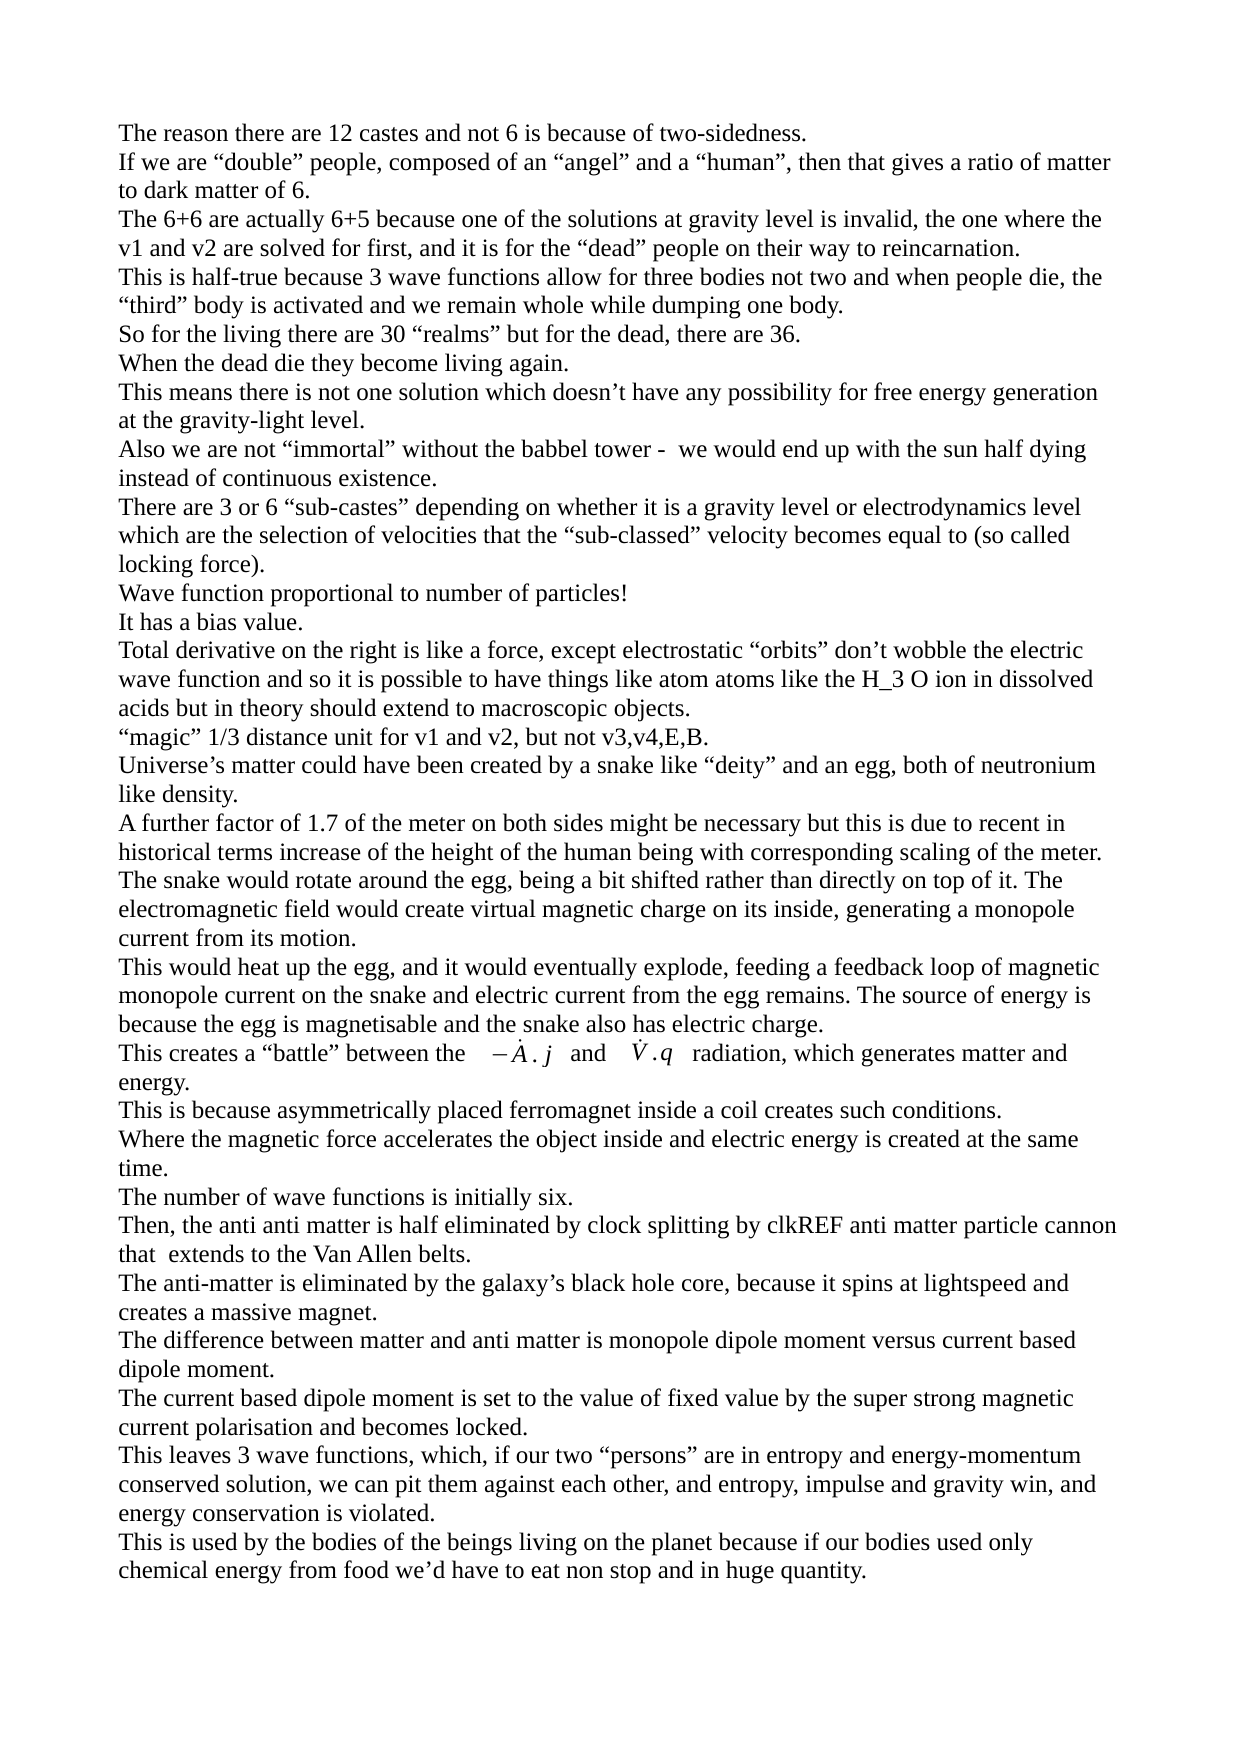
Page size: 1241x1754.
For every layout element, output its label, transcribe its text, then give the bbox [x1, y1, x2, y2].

text The 6+6 are actually 6+5 because one of the solutions at gravity level is invalid, the one where the v1 and v2 are solved for first, and it is for the “dead” people on their way to reincarnation. [118, 204, 1122, 262]
text The current based dipole moment is set to the value of fixed value by the super strong magnetic current polarisation and becomes locked. [118, 1383, 1122, 1441]
text This leaves 3 wave functions, which, if our two “persons” are in entropy and energy-momentum conserved solution, we can pit them against each other, and entropy, impulse and gravity win, and energy conservation is violated. [118, 1441, 1122, 1527]
text So for the living there are 30 “realms” but for the dead, there are 36. [118, 319, 1122, 348]
text This would heat up the egg, and it would eventually explode, feeding a feedback loop of magnetic monopole current on the snake and electric current from the egg remains. The source of energy is because the egg is magnetisable and the snake also has electric charge. [118, 952, 1122, 1038]
text The reason there are 12 castes and not 6 is because of two-sidedness. [118, 118, 1122, 147]
text If we are “double” people, composed of an “angel” and a “human”, then that gives a ratio of matter to dark matter of 6. [118, 147, 1122, 204]
text This is half-true because 3 wave functions allow for three bodies not two and when people die, the “third” body is activated and we remain whole while dumping one body. [118, 262, 1122, 319]
text This means there is not one solution which doesn’t have any possibility for free energy generation at the gravity-light level. [118, 377, 1122, 434]
text The number of wave functions is initially six. [118, 1182, 1122, 1211]
text The snake would rotate around the egg, being a bit shifted rather than directly on top of it. The electromagnetic field would create virtual magnetic charge on its inside, generating a monopole current from its motion. [118, 866, 1122, 952]
text Then, the anti anti matter is half eliminated by clock splitting by clkREF anti matter particle cannon that extends to the Van Allen belts. [118, 1211, 1122, 1268]
text Total derivative on the right is like a force, except electrostatic “orbits” don’t wobble the electric wave function and so it is possible to have things like atom atoms like the H_3 O ion in dissolved acids but in theory should extend to macroscopic objects. [118, 636, 1122, 722]
text The difference between matter and anti matter is monopole dipole moment versus current based dipole moment. [118, 1326, 1122, 1383]
text The anti-matter is eliminated by the galaxy’s black hole core, because it spins at lightspeed and creates a massive magnet. [118, 1268, 1122, 1326]
text A further factor of 1.7 of the meter on both sides might be necessary but this is due to recent in historical terms increase of the height of the human being with corresponding scaling of the meter. [118, 808, 1122, 866]
text There are 3 or 6 “sub-castes” depending on whether it is a gravity level or electrodynamics level which are the selection of velocities that the “sub-classed” velocity becomes equal to (so called locking force). [118, 492, 1122, 578]
text Where the magnetic force accelerates the object inside and electric energy is created at the same time. [118, 1124, 1122, 1182]
text This is because asymmetrically placed ferromagnet inside a coil creates such conditions. [118, 1096, 1122, 1124]
text Universe’s matter could have been created by a snake like “deity” and an egg, both of neutronium like density. [118, 751, 1122, 808]
text It has a bias value. [118, 607, 1122, 636]
text “magic” 1/3 distance unit for v1 and v2, but not v3,v4,E,B. [118, 722, 1122, 751]
text Also we are not “immortal” without the babbel tower - we would end up with the sun half dying instead of continuous existence. [118, 434, 1122, 492]
text Wave function proportional to number of particles! [118, 578, 1122, 607]
text When the dead die they become living again. [118, 348, 1122, 377]
text This is used by the bodies of the beings living on the planet because if our bodies used only chemical energy from food we’d have to eat non stop and in huge quantity. [118, 1527, 1122, 1584]
text This creates a “battle” between the and radiation, which generates matter and energy. [118, 1038, 1122, 1096]
